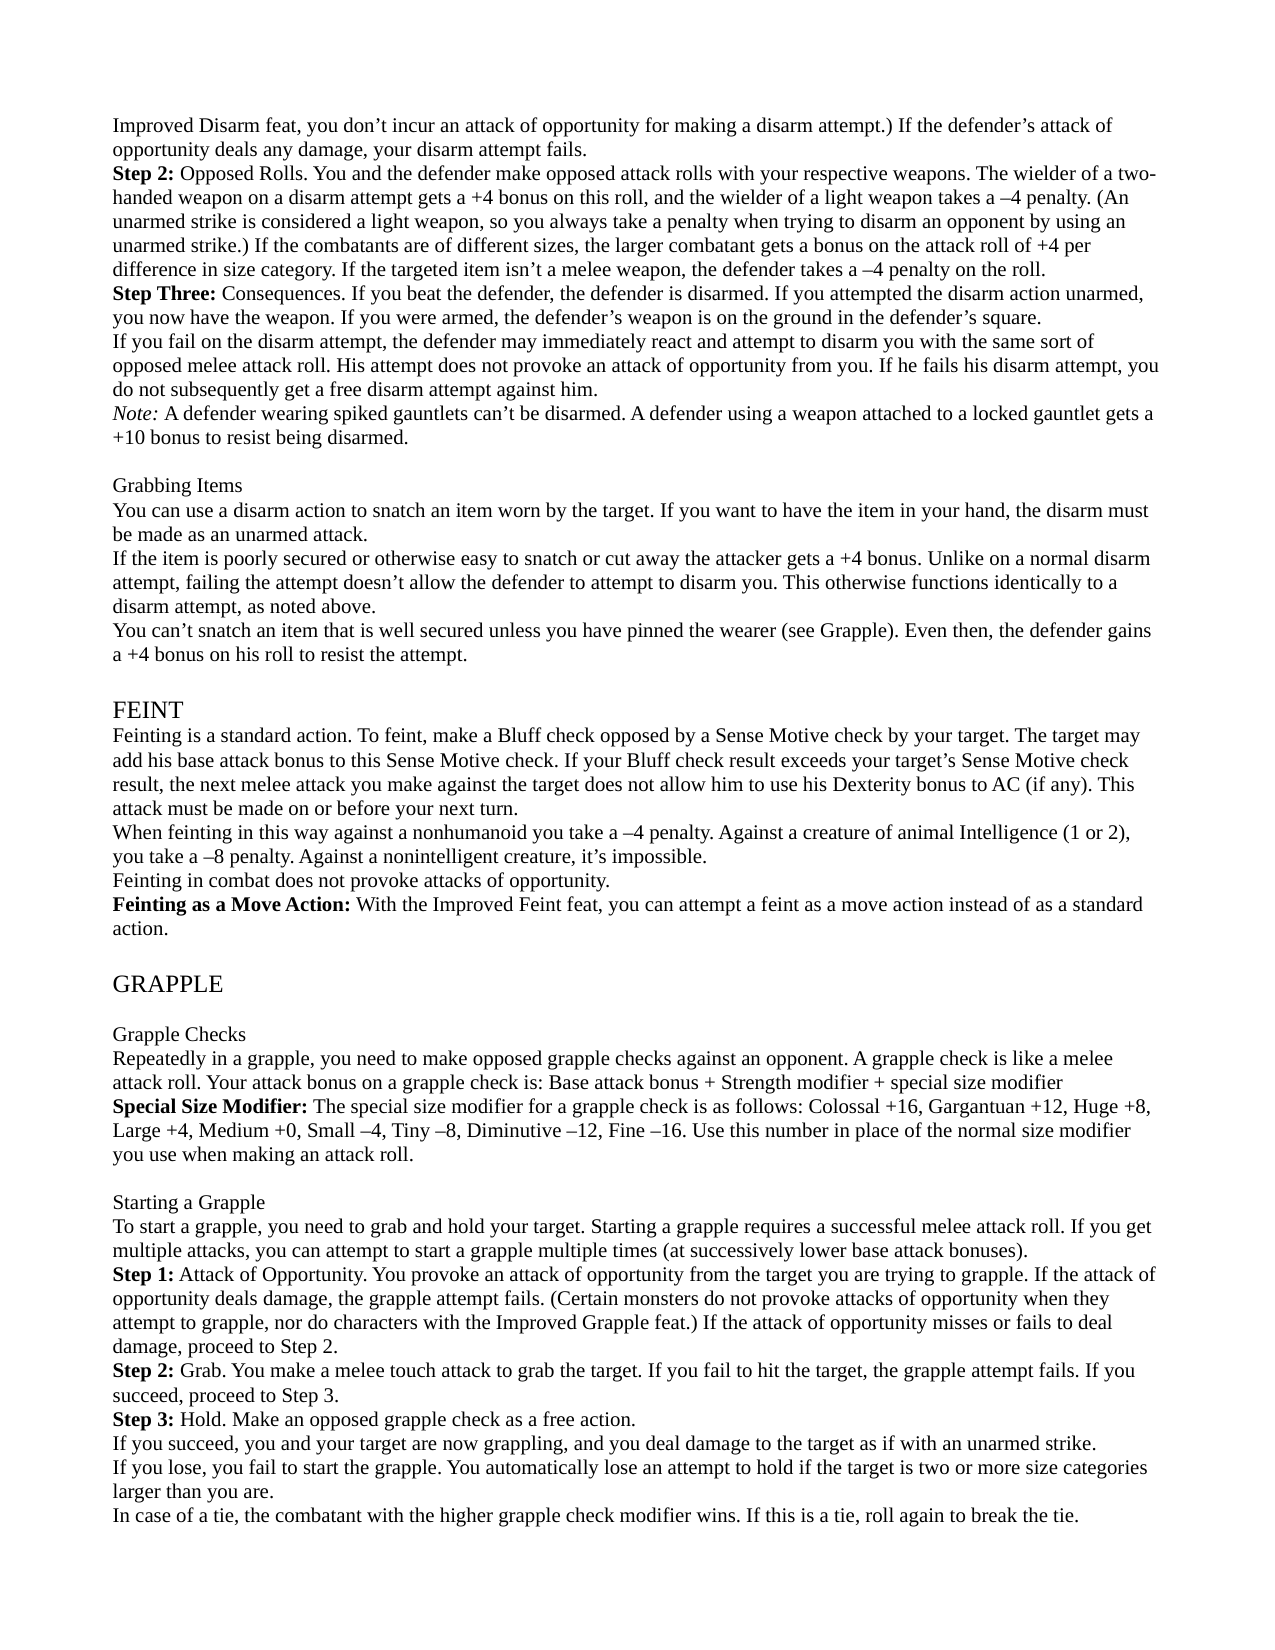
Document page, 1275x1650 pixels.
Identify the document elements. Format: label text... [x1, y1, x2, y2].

text To start a grapple, you need to grab and hold your target. Starting a grapple requires a successful melee attack roll. If you get multiple attacks, you can attempt to start a grapple multiple times (at successively lower base attack bonuses). [112, 1214, 1162, 1262]
text In case of a tie, the combatant with the higher grapple check modifier wins. If this is a tie, roll again to break the tie. [112, 1503, 1162, 1527]
text Step 2: Grab. You make a melee touch attack to grab the target. If you fail to hit the target, the grapple attempt fails. If you succeed, proceed to Step 3. [112, 1358, 1162, 1407]
text Note: A defender wearing spiked gauntlets can’t be disarmed. A defender using a weapon attached to a locked gauntlet gets a +10 bonus to resist being disarmed. [112, 401, 1162, 449]
text Improved Disarm feat, you don’t incur an attack of opportunity for making a disarm attempt.) If the defender’s attack of opportunity deals any damage, your disarm attempt fails. [112, 112, 1162, 161]
text FEINT [112, 695, 1162, 723]
text Starting a Grapple [112, 1190, 1162, 1214]
text Feinting in combat does not provoke attacks of opportunity. [112, 868, 1162, 892]
text If you lose, you fail to start the grapple. You automatically lose an attempt to hold if the target is two or more size categories larger than you are. [112, 1455, 1162, 1503]
text Special Size Modifier: The special size modifier for a grapple check is as follows: Colossal +16, Gargantuan +12, Huge +8, Large +4, Medium +0, Small –4, Tiny –8, Diminutive –12, Fine –16. Use this number in place of the normal size modifier you use when making an attack roll. [112, 1094, 1162, 1166]
text If the item is poorly secured or otherwise easy to snatch or cut away the attacker gets a +4 bonus. Unlike on a normal disarm attempt, failing the attempt doesn’t allow the defender to attempt to disarm you. This otherwise functions identically to a disarm attempt, as noted above. [112, 546, 1162, 618]
text Feinting as a Move Action: With the Improved Feint feat, you can attempt a feint as a move action instead of as a standard action. [112, 892, 1162, 940]
text Grabbing Items [112, 473, 1162, 497]
text Feinting is a standard action. To feint, make a Bluff check opposed by a Sense Motive check by your target. The target may add his base attack bonus to this Sense Motive check. If your Bluff check result exceeds your target’s Sense Motive check result, the next melee attack you make against the target does not allow him to use his Dexterity bonus to AC (if any). This attack must be made on or before your next turn. [112, 723, 1162, 820]
text If you fail on the disarm attempt, the defender may immediately react and attempt to disarm you with the same sort of opposed melee attack roll. His attempt does not provoke an attack of opportunity from you. If he fails his disarm attempt, you do not subsequently get a free disarm attempt against him. [112, 329, 1162, 401]
text You can use a disarm action to snatch an item worn by the target. If you want to have the item in your hand, the disarm must be made as an unarmed attack. [112, 497, 1162, 546]
text Step 3: Hold. Make an opposed grapple check as a free action. [112, 1407, 1162, 1431]
text GRAPPLE [112, 969, 1162, 997]
text You can’t snatch an item that is well secured unless you have pinned the wearer (see Grapple). Even then, the defender gains a +4 bonus on his roll to resist the attempt. [112, 618, 1162, 666]
text Repeatedly in a grapple, you need to make opposed grapple checks against an opponent. A grapple check is like a melee attack roll. Your attack bonus on a grapple check is: Base attack bonus + Strength modifier + special size modifier [112, 1046, 1162, 1094]
text Grapple Checks [112, 1022, 1162, 1046]
text When feinting in this way against a nonhumanoid you take a –4 penalty. Against a creature of animal Intelligence (1 or 2), you take a –8 penalty. Against a nonintelligent creature, it’s impossible. [112, 820, 1162, 868]
text Step Three: Consequences. If you beat the defender, the defender is disarmed. If you attempted the disarm action unarmed, you now have the weapon. If you were armed, the defender’s weapon is on the ground in the defender’s square. [112, 281, 1162, 329]
text Step 1: Attack of Opportunity. You provoke an attack of opportunity from the target you are trying to grapple. If the attack of opportunity deals damage, the grapple attempt fails. (Certain monsters do not provoke attacks of opportunity when they attempt to grapple, nor do characters with the Improved Grapple feat.) If the attack of opportunity misses or fails to deal damage, proceed to Step 2. [112, 1262, 1162, 1358]
text Step 2: Opposed Rolls. You and the defender make opposed attack rolls with your respective weapons. The wielder of a two-handed weapon on a disarm attempt gets a +4 bonus on this roll, and the wielder of a light weapon takes a –4 penalty. (An unarmed strike is considered a light weapon, so you always take a penalty when trying to disarm an opponent by using an unarmed strike.) If the combatants are of different sizes, the larger combatant gets a bonus on the attack roll of +4 per difference in size category. If the targeted item isn’t a melee weapon, the defender takes a –4 penalty on the roll. [112, 161, 1162, 281]
text If you succeed, you and your target are now grappling, and you deal damage to the target as if with an unarmed strike. [112, 1431, 1162, 1455]
